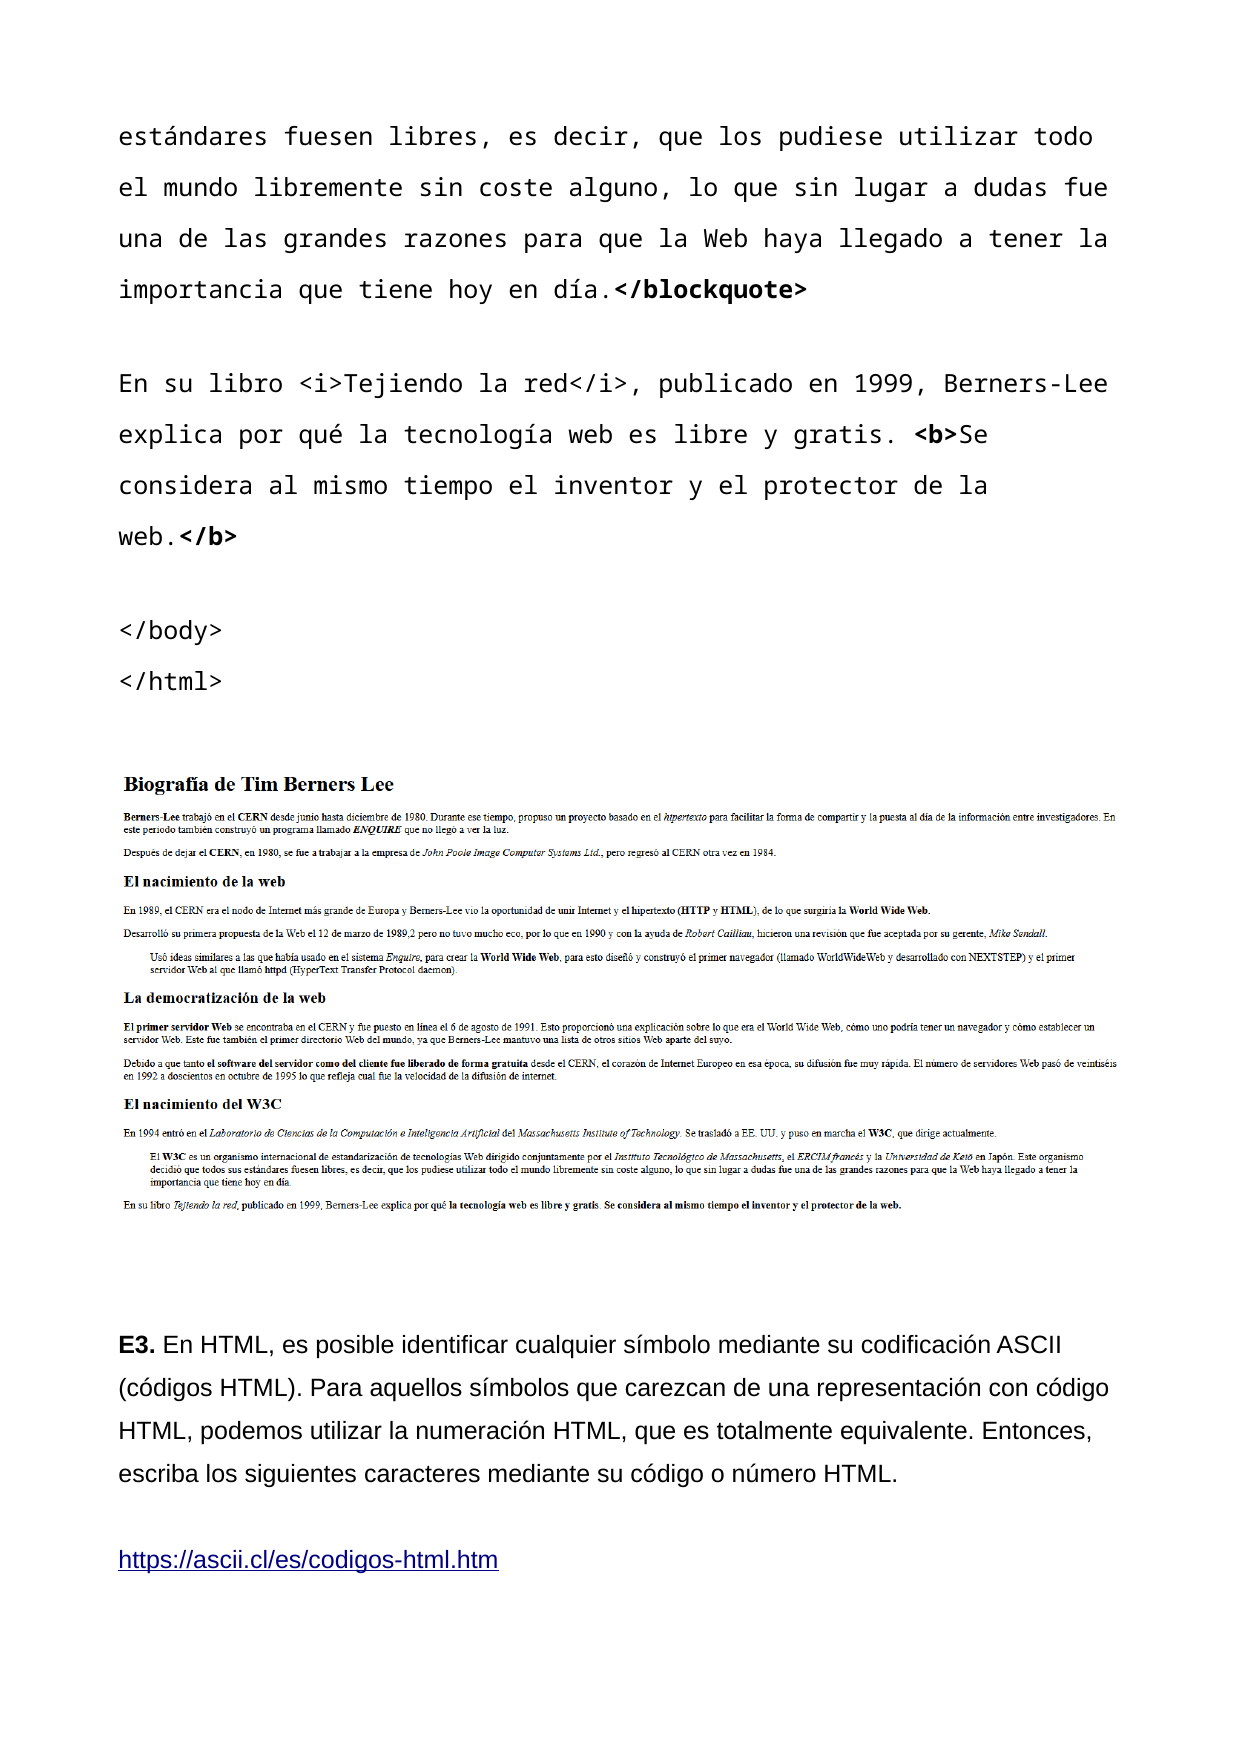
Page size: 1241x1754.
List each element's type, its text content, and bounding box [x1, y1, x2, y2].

text https://ascii.cl/es/codigos-html.htm [118, 1545, 1122, 1574]
text E3. En HTML, es posible identificar cualquier símbolo mediante su codificación ASCII (códigos HTML). Para aquellos símbolos que carezcan de una representación con código HTML, podemos utilizar la numeración HTML, que es totalmente equivalente. Entonces, escriba los siguientes caracteres mediante su código o número HTML. [118, 1330, 1122, 1488]
text estándares fuesen libres, es decir, que los pudiese utilizar todo el mundo libremente sin coste alguno, lo que sin lugar a dudas fue una de las grandes razones para que la Web haya llegado a tener la importancia que tiene hoy en día.</blockquote> [118, 118, 1122, 305]
picture [118, 757, 1123, 1229]
text </html> [118, 664, 1122, 698]
text En su libro <i>Tejiendo la red</i>, publicado en 1999, Berners-Lee explica por qué la tecnología web es libre y gratis. <b>Se considera al mismo tiempo el inventor y el protector de la web.</b> [118, 365, 1122, 553]
text </body> [118, 613, 1122, 647]
